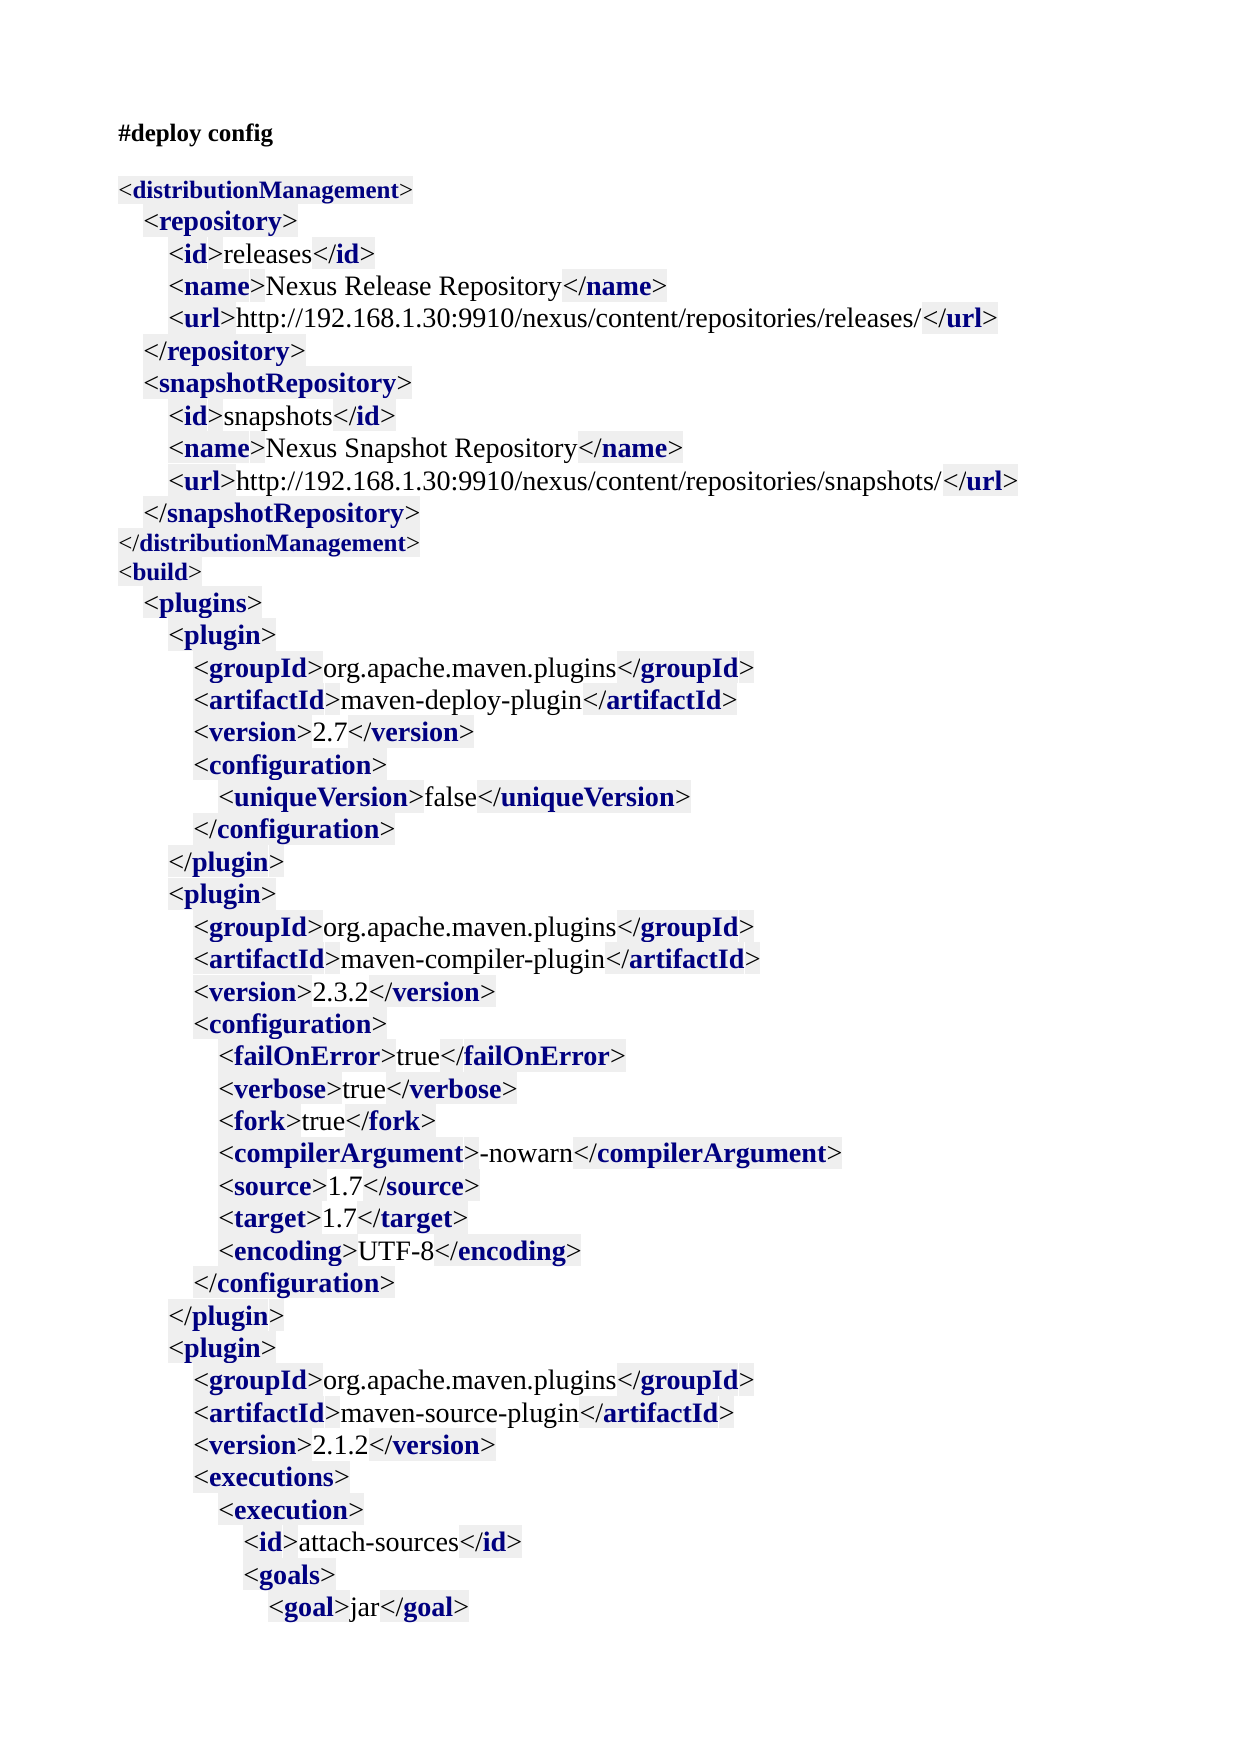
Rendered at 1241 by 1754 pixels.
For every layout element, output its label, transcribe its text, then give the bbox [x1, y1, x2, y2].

text </repository> [118, 334, 1122, 366]
text <snapshotRepository> [118, 366, 1122, 399]
text <version>2.1.2</version> [118, 1428, 1122, 1461]
text <plugins> [118, 586, 1122, 618]
text <build> [118, 557, 1122, 586]
text <compilerArgument>-nowarn</compilerArgument> [118, 1137, 1122, 1169]
text <verbose>true</verbose> [118, 1072, 1122, 1104]
text <artifactId>maven-source-plugin</artifactId> [118, 1396, 1122, 1428]
text </snapshotRepository> [118, 496, 1122, 528]
text <name>Nexus Release Repository</name> [118, 269, 1122, 302]
text <configuration> [118, 748, 1122, 780]
text <configuration> [118, 1007, 1122, 1039]
text <goals> [118, 1558, 1122, 1590]
text <distributionManagement> [118, 176, 1122, 204]
text <groupId>org.apache.maven.plugins</groupId> [118, 651, 1122, 683]
text <version>2.7</version> [118, 715, 1122, 748]
text #deploy config [118, 118, 1122, 147]
text <source>1.7</source> [118, 1169, 1122, 1201]
text <execution> [118, 1493, 1122, 1525]
text <artifactId>maven-deploy-plugin</artifactId> [118, 683, 1122, 715]
text </plugin> [118, 845, 1122, 877]
text </configuration> [118, 1266, 1122, 1298]
text </plugin> [118, 1298, 1122, 1331]
text <url>http://192.168.1.30:9910/nexus/content/repositories/snapshots/</url> [118, 463, 1122, 496]
text <failOnError>true</failOnError> [118, 1039, 1122, 1072]
text <url>http://192.168.1.30:9910/nexus/content/repositories/releases/</url> [118, 302, 1122, 334]
text <id>snapshots</id> [118, 399, 1122, 431]
text </distributionManagement> [118, 528, 1122, 557]
text </configuration> [118, 813, 1122, 845]
text <artifactId>maven-compiler-plugin</artifactId> [118, 942, 1122, 974]
text <goal>jar</goal> [118, 1590, 1122, 1622]
text <uniqueVersion>false</uniqueVersion> [118, 780, 1122, 813]
text <id>releases</id> [118, 237, 1122, 269]
text <groupId>org.apache.maven.plugins</groupId> [118, 910, 1122, 942]
text <encoding>UTF-8</encoding> [118, 1234, 1122, 1266]
text <executions> [118, 1461, 1122, 1493]
text <plugin> [118, 1331, 1122, 1363]
text <id>attach-sources</id> [118, 1525, 1122, 1558]
text <fork>true</fork> [118, 1104, 1122, 1137]
text <repository> [118, 204, 1122, 237]
text <version>2.3.2</version> [118, 974, 1122, 1007]
text <groupId>org.apache.maven.plugins</groupId> [118, 1363, 1122, 1396]
text <plugin> [118, 877, 1122, 910]
text <plugin> [118, 618, 1122, 651]
text <name>Nexus Snapshot Repository</name> [118, 431, 1122, 463]
text <target>1.7</target> [118, 1201, 1122, 1234]
